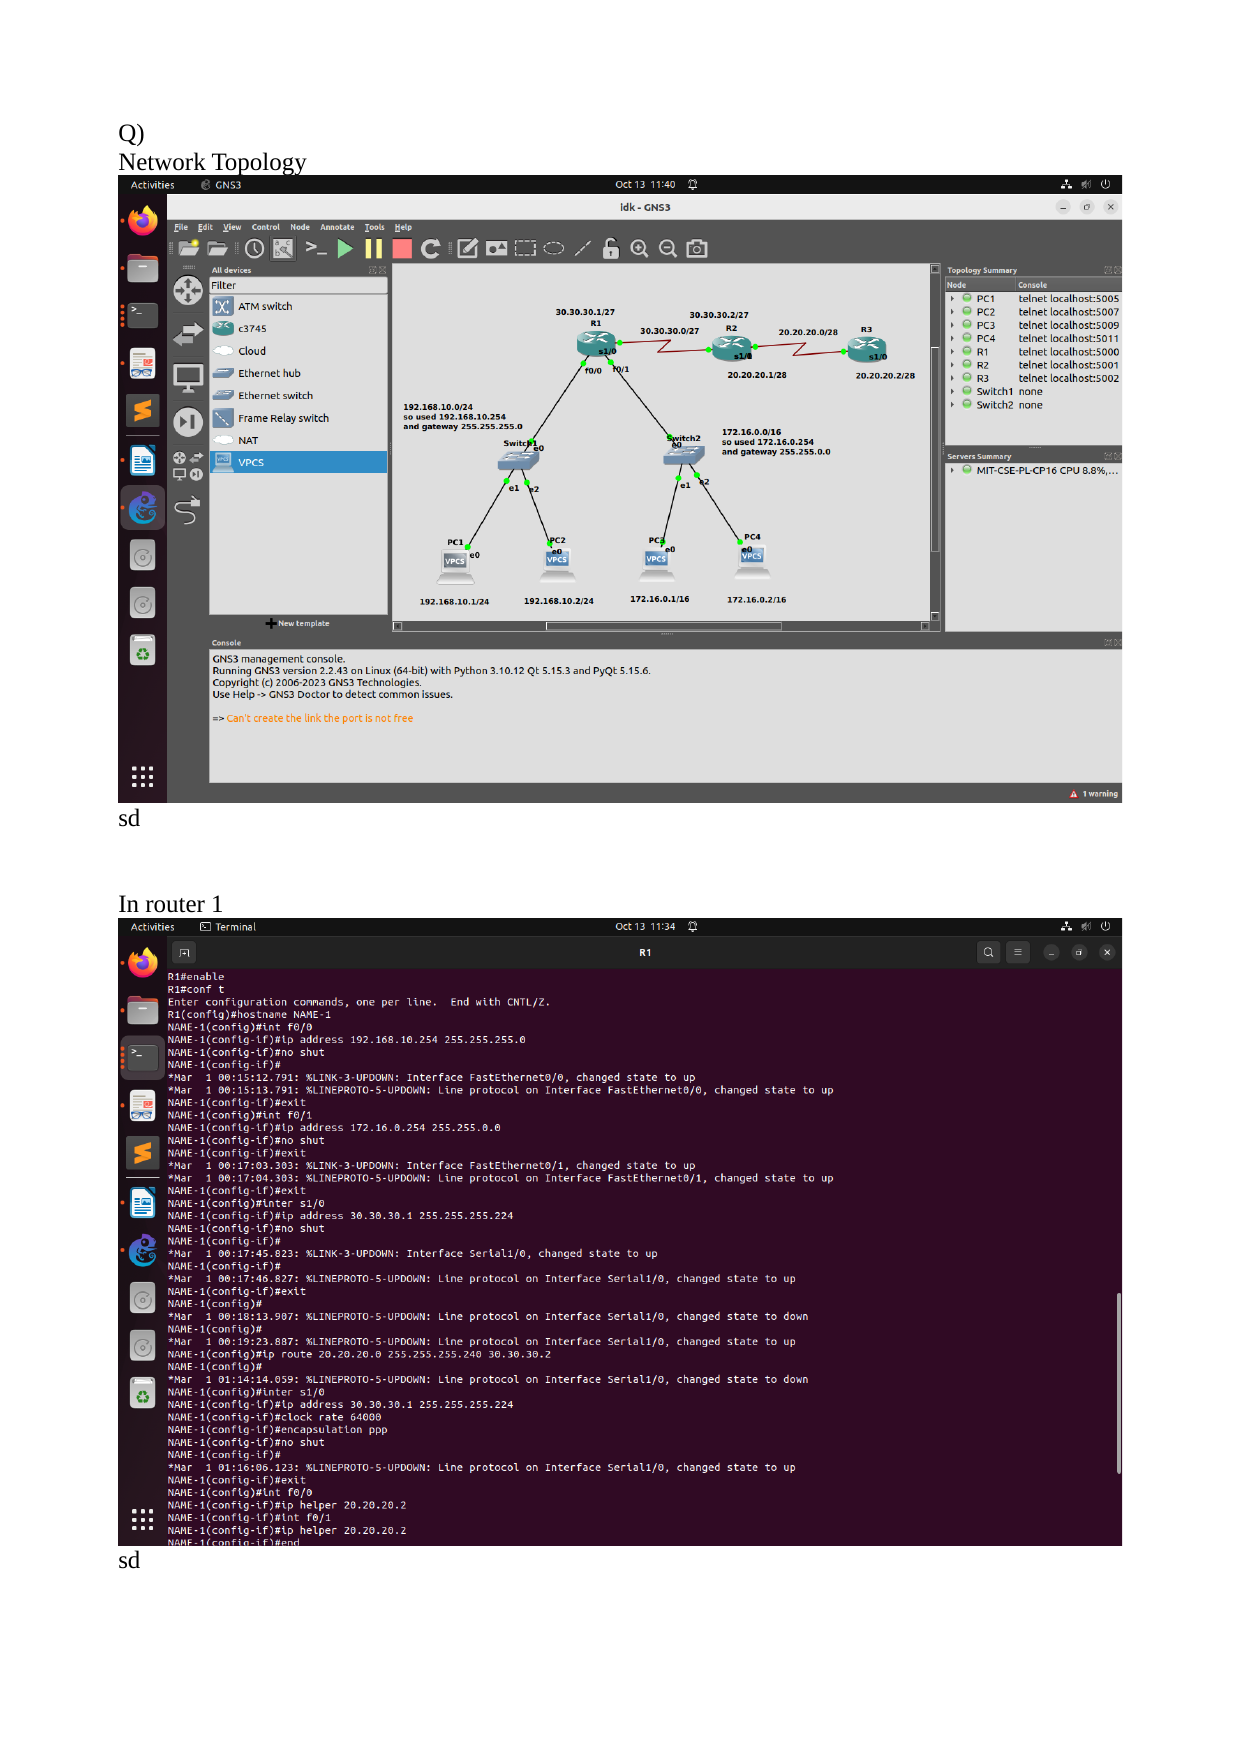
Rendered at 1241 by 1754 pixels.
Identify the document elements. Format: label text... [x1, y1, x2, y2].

text Q) [118, 118, 1122, 147]
picture [118, 918, 1123, 1546]
text In router 1 [118, 889, 1122, 918]
text Network Topology [118, 147, 1122, 175]
text sd [118, 1546, 1122, 1574]
picture [118, 175, 1123, 803]
text sd [118, 803, 1122, 832]
